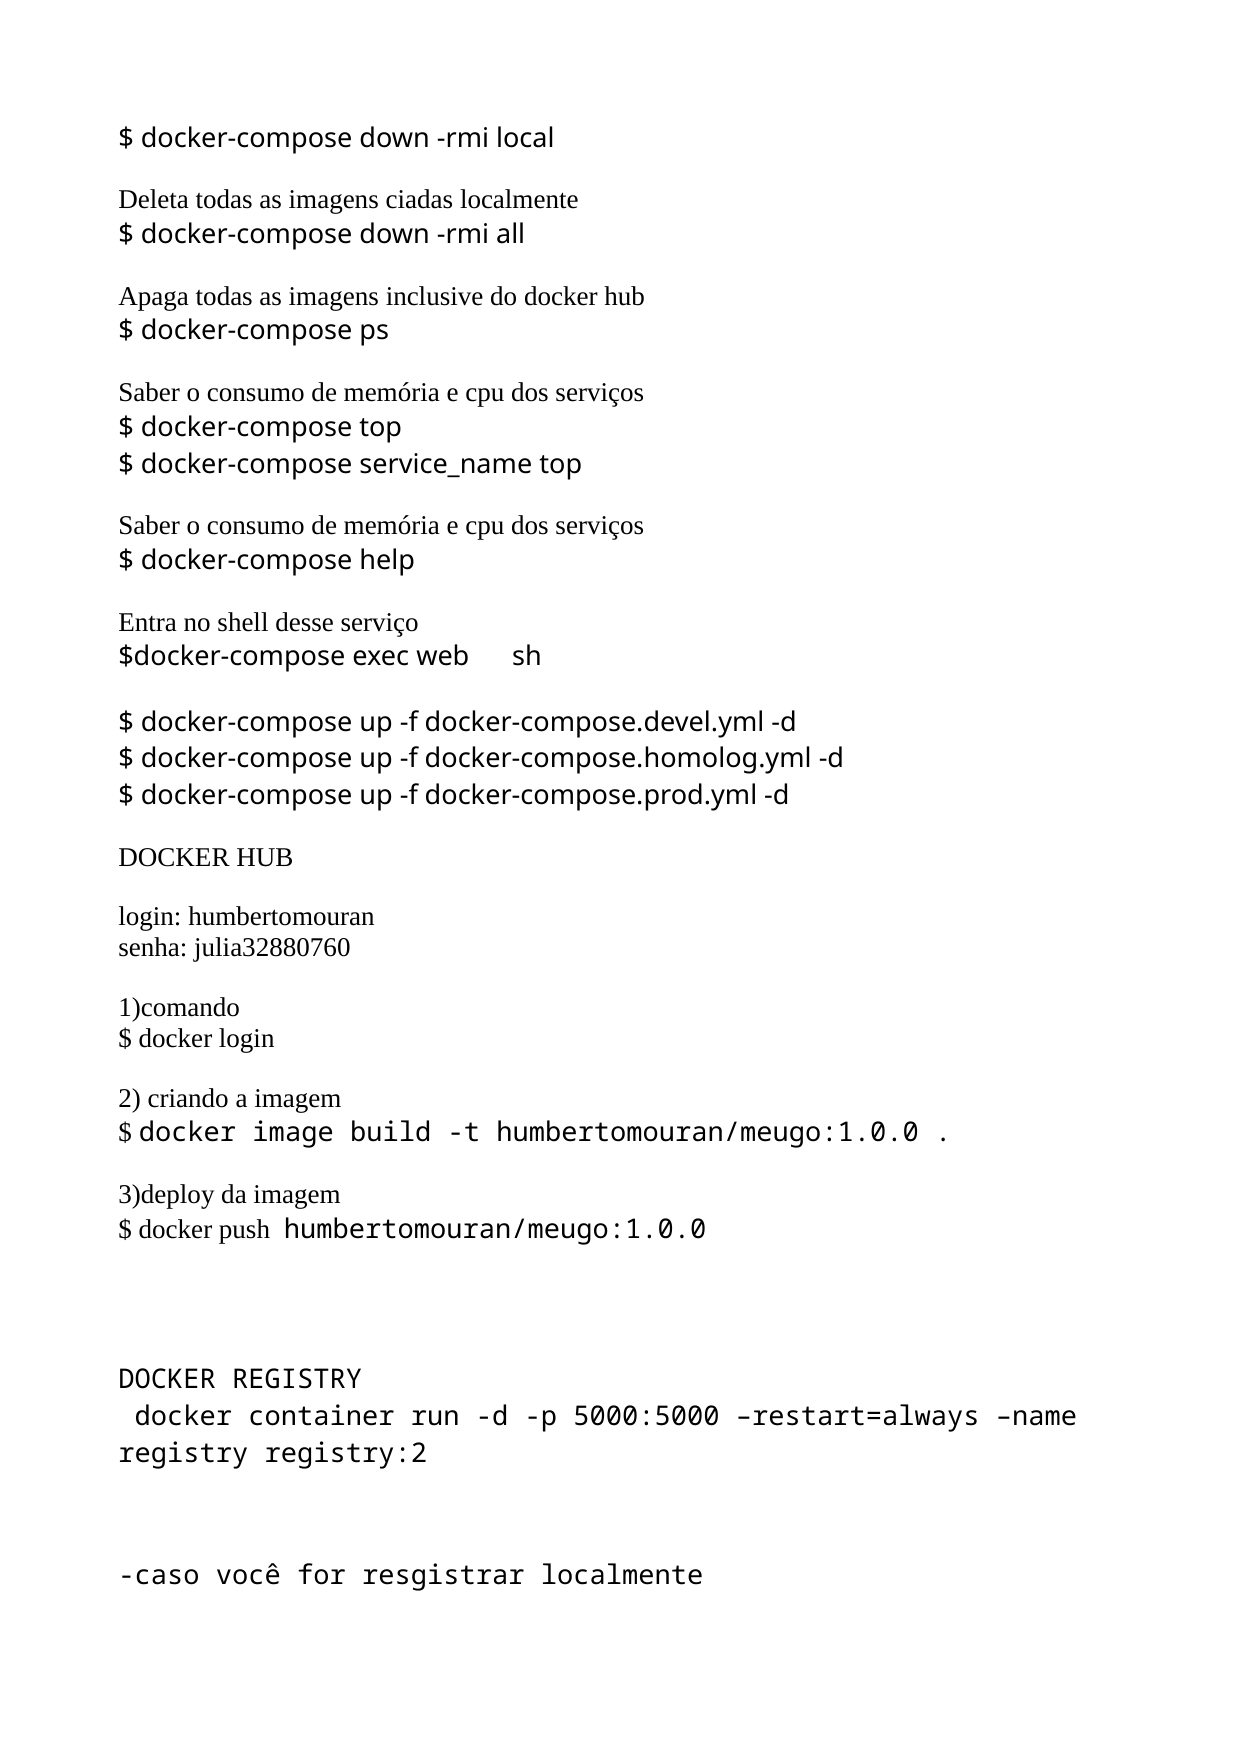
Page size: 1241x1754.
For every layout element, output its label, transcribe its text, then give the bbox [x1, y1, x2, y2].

text $ docker login [118, 1022, 1122, 1053]
text $ docker-compose down -rmi all [118, 214, 1122, 251]
text $ docker-compose ps [118, 311, 1122, 348]
text $ docker-compose up -f docker-compose.homolog.yml -d [118, 739, 1122, 776]
text Apaga todas as imagens inclusive do docker hub [118, 280, 1122, 311]
text Deleta todas as imagens ciadas localmente [118, 183, 1122, 214]
text $docker-compose exec web sh [118, 637, 1122, 674]
text $ docker-compose help [118, 540, 1122, 577]
text $ docker-compose up -f docker-compose.devel.yml -d [118, 702, 1122, 739]
text Saber o consumo de memória e cpu dos serviços [118, 509, 1122, 540]
text login: humbertomouran [118, 900, 1122, 932]
text $ docker-compose service_name top [118, 444, 1122, 481]
text $ docker-compose top [118, 407, 1122, 444]
text DOCKER REGISTRY [118, 1360, 1122, 1397]
text senha: julia32880760 [118, 932, 1122, 963]
text 3)deploy da imagem [118, 1178, 1122, 1209]
text -caso você for resgistrar localmente [118, 1555, 1122, 1592]
text Entra no shell desse serviço [118, 606, 1122, 637]
text 2) criando a imagem [118, 1082, 1122, 1113]
text Saber o consumo de memória e cpu dos serviços [118, 376, 1122, 407]
text docker container run -d -p 5000:5000 –restart=always –name registry registry:2 [118, 1397, 1122, 1470]
text $ docker-compose up -f docker-compose.prod.yml -d [118, 776, 1122, 813]
text 1)comando [118, 991, 1122, 1022]
text DOCKER HUB [118, 841, 1122, 872]
text $ docker push humbertomouran/meugo:1.0.0 [118, 1209, 1122, 1246]
text $ docker-compose down -rmi local [118, 118, 1122, 155]
text $ docker image build -t humbertomouran/meugo:1.0.0 . [118, 1113, 1122, 1178]
